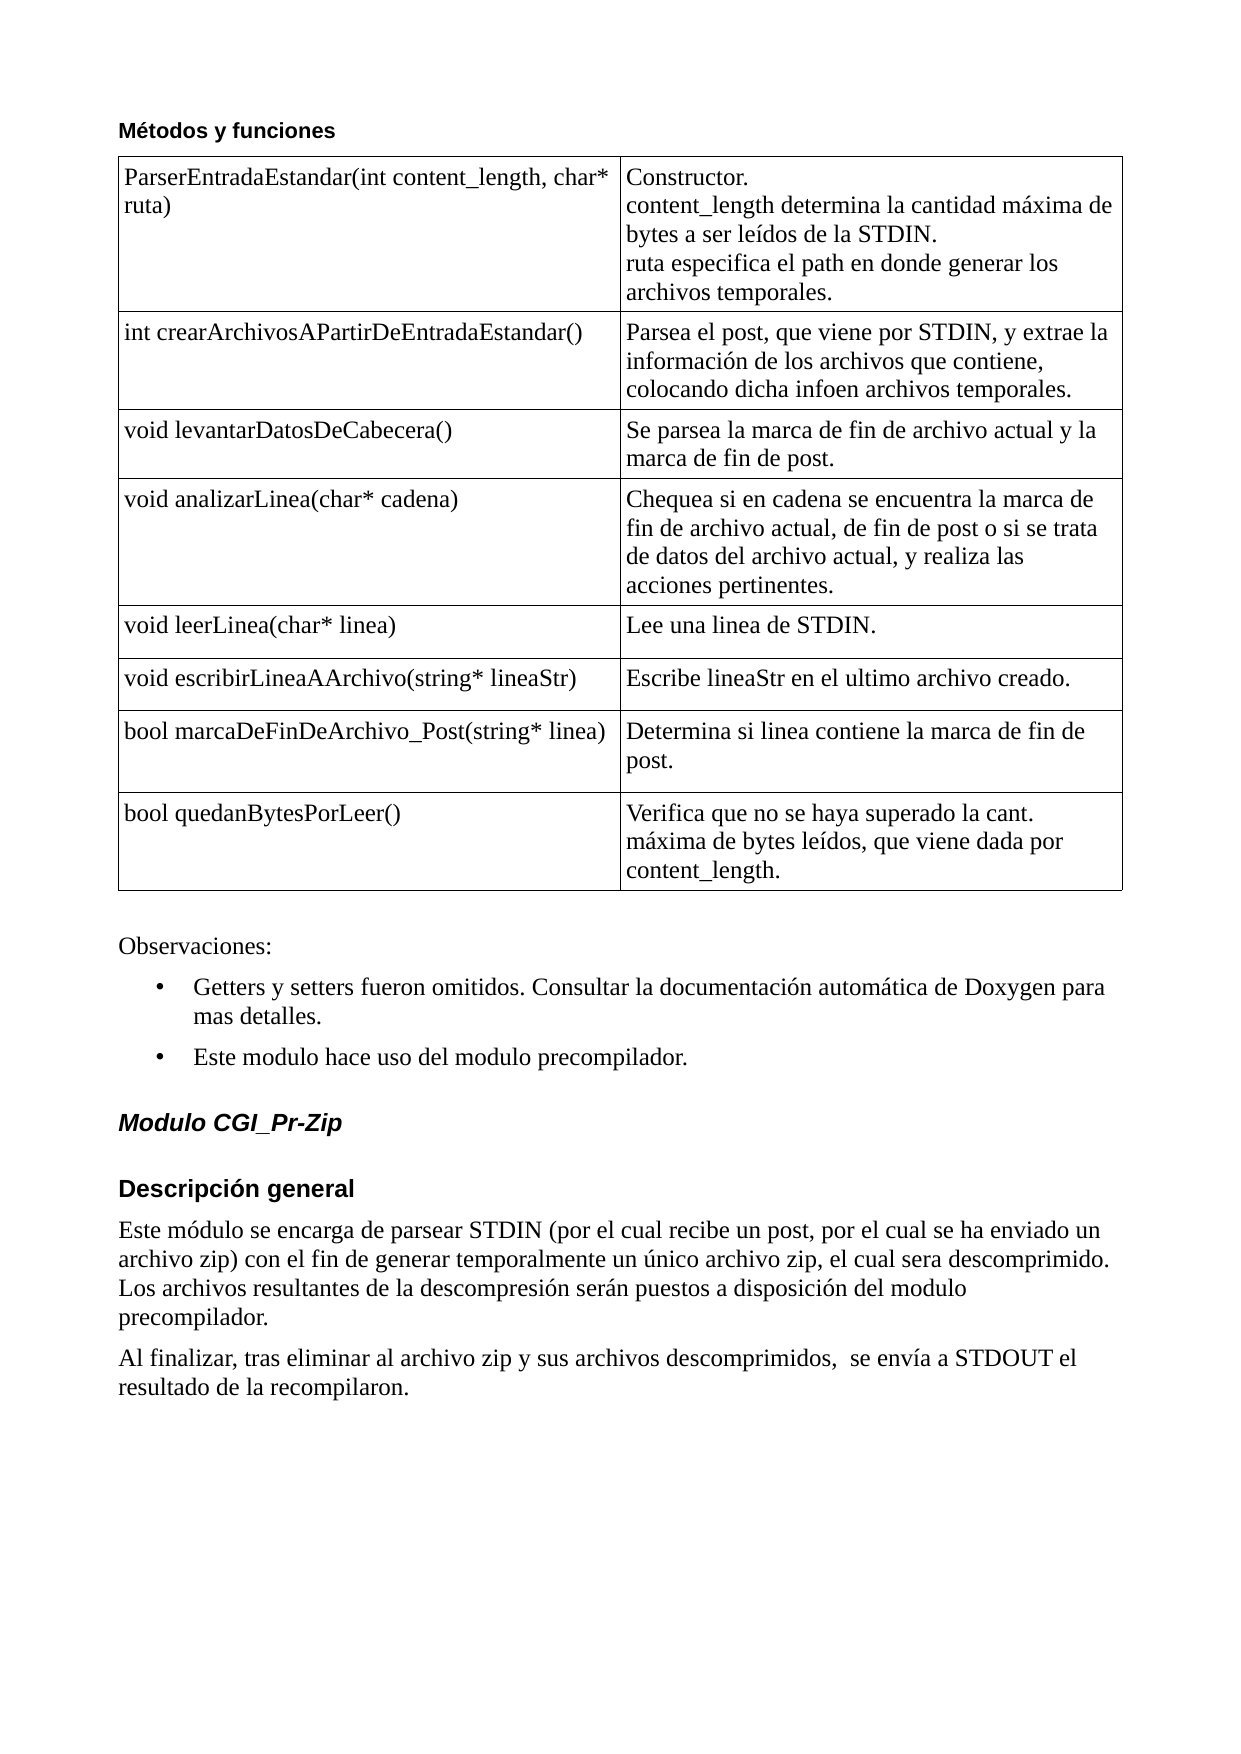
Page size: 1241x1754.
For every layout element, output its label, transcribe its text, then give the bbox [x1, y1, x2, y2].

list Getters y setters fueron omitidos. Consultar la documentación automática de Doxygen para mas detalles. [156, 972, 1122, 1030]
subtitle Métodos y funciones [118, 118, 1122, 143]
text Observaciones: [118, 931, 1122, 960]
table_cell Chequea si en cadena se encuentra la marca de fin de archivo actual, de fin de post o si se trata de datos del archivo actual, y realiza las acciones pertinentes. [621, 479, 1122, 604]
table_cell int crearArchivosAPartirDeEntradaEstandar() [119, 312, 620, 409]
table_cell bool marcaDeFinDeArchivo_Post(string* linea) [119, 711, 620, 792]
table_cell void leerLinea(char* linea) [119, 606, 620, 657]
table_cell Verifica que no se haya superado la cant. máxima de bytes leídos, que viene dada por content_length. [621, 793, 1122, 889]
table_cell bool quedanBytesPorLeer() [119, 793, 620, 889]
table_header ParserEntradaEstandar(int content_length, char* ruta) [119, 157, 620, 311]
table_cell Determina si linea contiene la marca de fin de post. [621, 711, 1122, 792]
table_cell void escribirLineaAArchivo(string* lineaStr) [119, 659, 620, 710]
table_cell void analizarLinea(char* cadena) [119, 479, 620, 604]
table_cell Escribe lineaStr en el ultimo archivo creado. [621, 659, 1122, 710]
table_cell Parsea el post, que viene por STDIN, y extrae la información de los archivos que contiene, colocando dicha infoen archivos temporales. [621, 312, 1122, 409]
text Este módulo se encarga de parsear STDIN (por el cual recibe un post, por el cual se ha enviado un archivo zip) con el fin de generar temporalmente un único archivo zip, el cual sera descomprimido. Los archivos resultantes de la descompresión serán puestos a disposición del modulo precompilador. [118, 1216, 1122, 1331]
subtitle Modulo CGI_Pr-Zip [118, 1108, 1122, 1137]
subtitle Descripción general [118, 1174, 1122, 1203]
table_cell void levantarDatosDeCabecera() [119, 410, 620, 478]
table_cell Lee una linea de STDIN. [621, 606, 1122, 657]
text Al finalizar, tras eliminar al archivo zip y sus archivos descomprimidos, se envía a STDOUT el resultado de la recompilaron. [118, 1343, 1122, 1401]
list Este modulo hace uso del modulo precompilador. [156, 1042, 1122, 1071]
table_cell Se parsea la marca de fin de archivo actual y la marca de fin de post. [621, 410, 1122, 478]
table_header Constructor. content_length determina la cantidad máxima de bytes a ser leídos de la STDIN. ruta especifica el path en donde generar los archivos temporales. [621, 157, 1122, 311]
